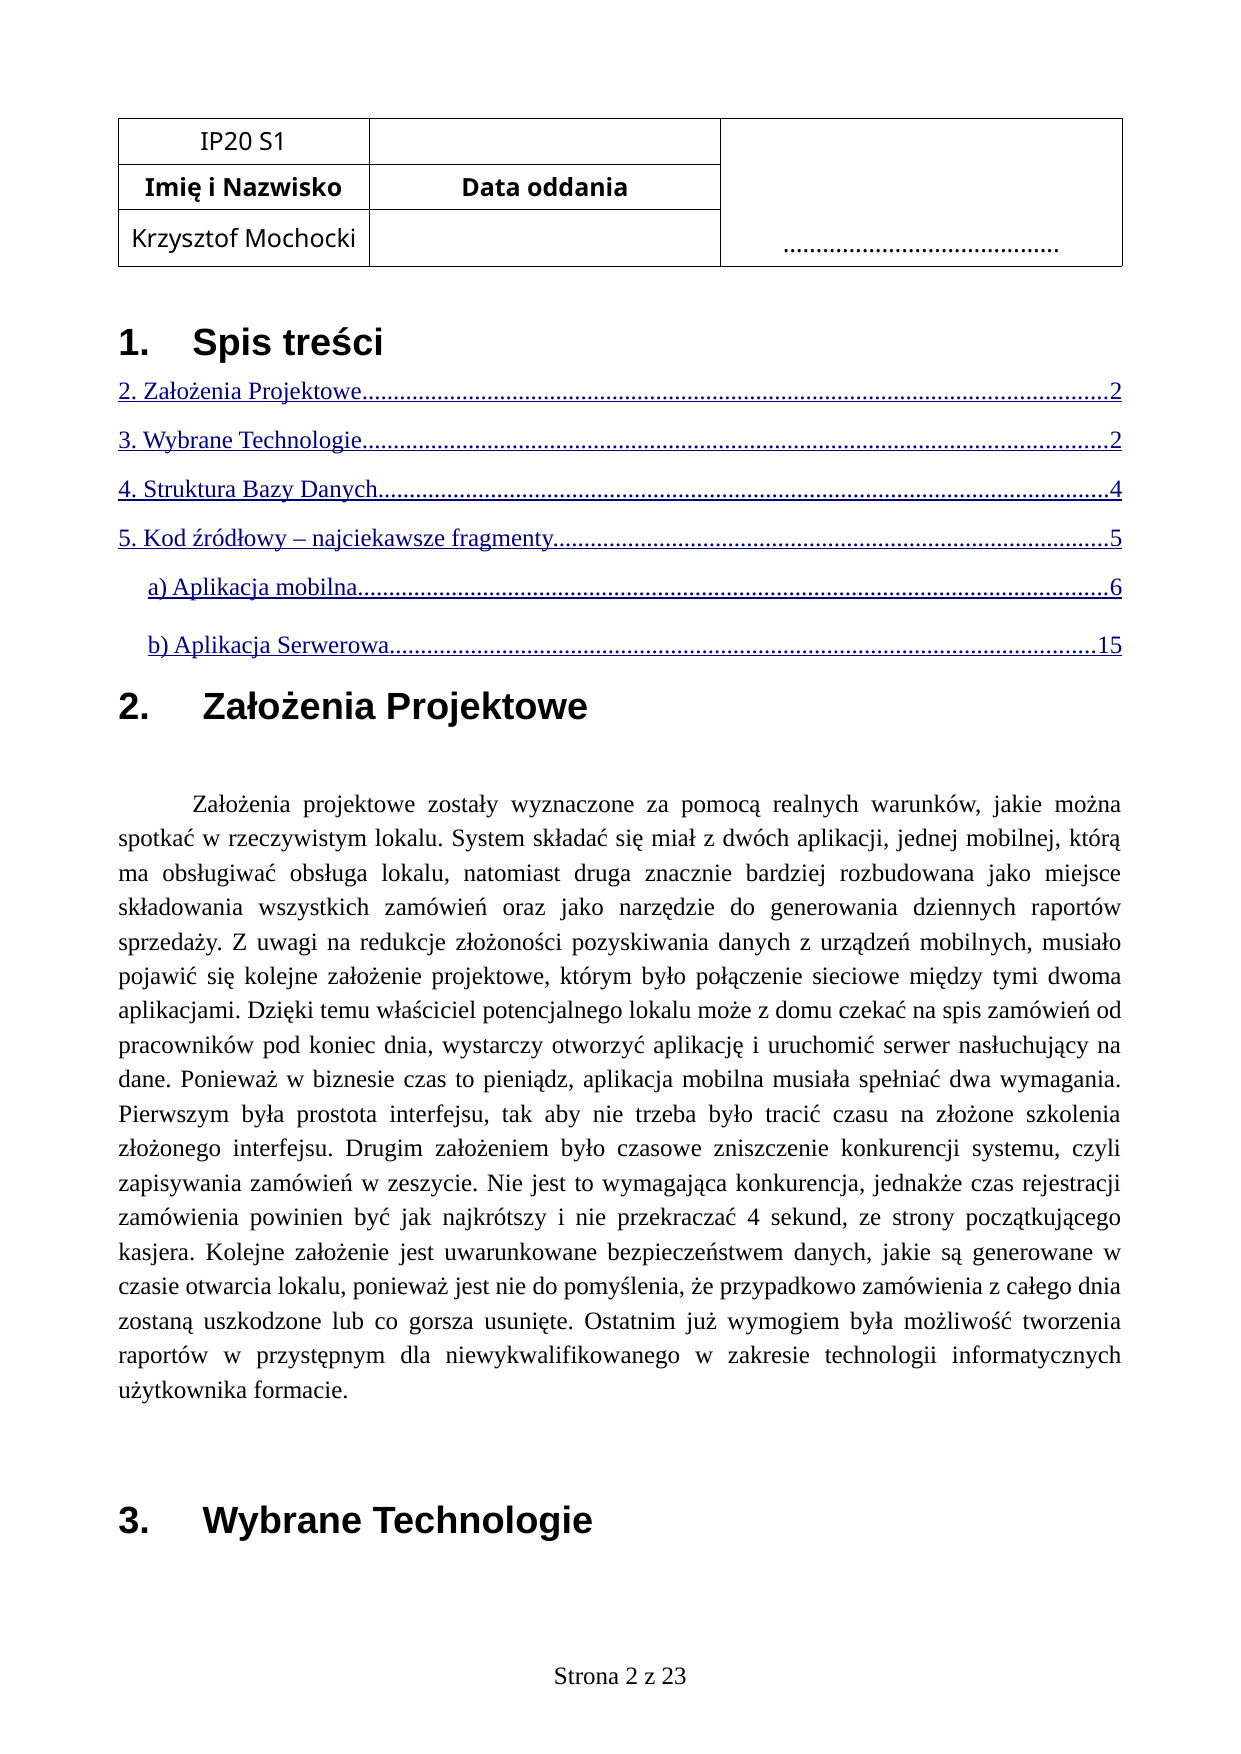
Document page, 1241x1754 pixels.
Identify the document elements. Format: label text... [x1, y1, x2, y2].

subtitle Spis treści [118, 320, 1122, 363]
text a) Aplikacja mobilna 6 [148, 572, 1122, 597]
table_cell …………………………………... [721, 119, 1122, 266]
subtitle Założenia Projektowe [118, 683, 1122, 727]
table_cell Data oddania [370, 165, 720, 209]
table_cell Imię i Nazwisko [119, 165, 369, 209]
table_cell [370, 119, 720, 164]
list 3. Wybrane Technologie 2 [118, 425, 1122, 450]
text Założenia projektowe zostały wyznaczone za pomocą realnych warunków, jakie można spotkać w rzeczywistym lokalu. System składać się miał z dwóch aplikacji, jednej mobilnej, którą ma obsługiwać obsługa lokalu, natomiast druga znacznie bardziej rozbudowana jako miejsce składowania wszystkich zamówień oraz jako narzędzie do generowania dziennych raportów sprzedaży. Z uwagi na redukcje złożoności pozyskiwania danych z urządzeń mobilnych, musiało pojawić się kolejne założenie projektowe, którym było połączenie sieciowe między tymi dwoma aplikacjami. Dzięki temu właściciel potencjalnego lokalu może z domu czekać na spis zamówień od pracowników pod koniec dnia, wystarczy otworzyć aplikację i uruchomić serwer nasłuchujący na dane. Ponieważ w biznesie czas to pieniądz, aplikacja mobilna musiała spełniać dwa wymagania. Pierwszym była prostota interfejsu, tak aby nie trzeba było tracić czasu na złożone szkolenia złożonego interfejsu. Drugim założeniem było czasowe zniszczenie konkurencji systemu, czyli zapisywania zamówień w zeszycie. Nie jest to wymagająca konkurencja, jednakże czas rejestracji zamówienia powinien być jak najkrótszy i nie przekraczać 4 sekund, ze strony początkującego kasjera. Kolejne założenie jest uwarunkowane bezpieczeństwem danych, jakie są generowane w czasie otwarcia lokalu, ponieważ jest nie do pomyślenia, że przypadkowo zamówienia z całego dnia zostaną uszkodzone lub co gorsza usunięte. Ostatnim już wymogiem była możliwość tworzenia raportów w przystępnym dla niewykwalifikowanego w zakresie technologii informatycznych użytkownika formacie. [118, 789, 1122, 1403]
table_cell Krzysztof Mochocki [119, 210, 369, 266]
list 2. Założenia Projektowe 2 [118, 376, 1122, 401]
table_cell [370, 210, 720, 266]
table_cell IP20 S1 [119, 119, 369, 164]
list 4. Struktura Bazy Danych 4 [118, 474, 1122, 499]
subtitle Wybrane Technologie [118, 1498, 1122, 1542]
list 5. Kod źródłowy – najciekawsze fragmenty. 5 [118, 523, 1122, 548]
text b) Aplikacja Serwerowa 15 [148, 630, 1122, 655]
